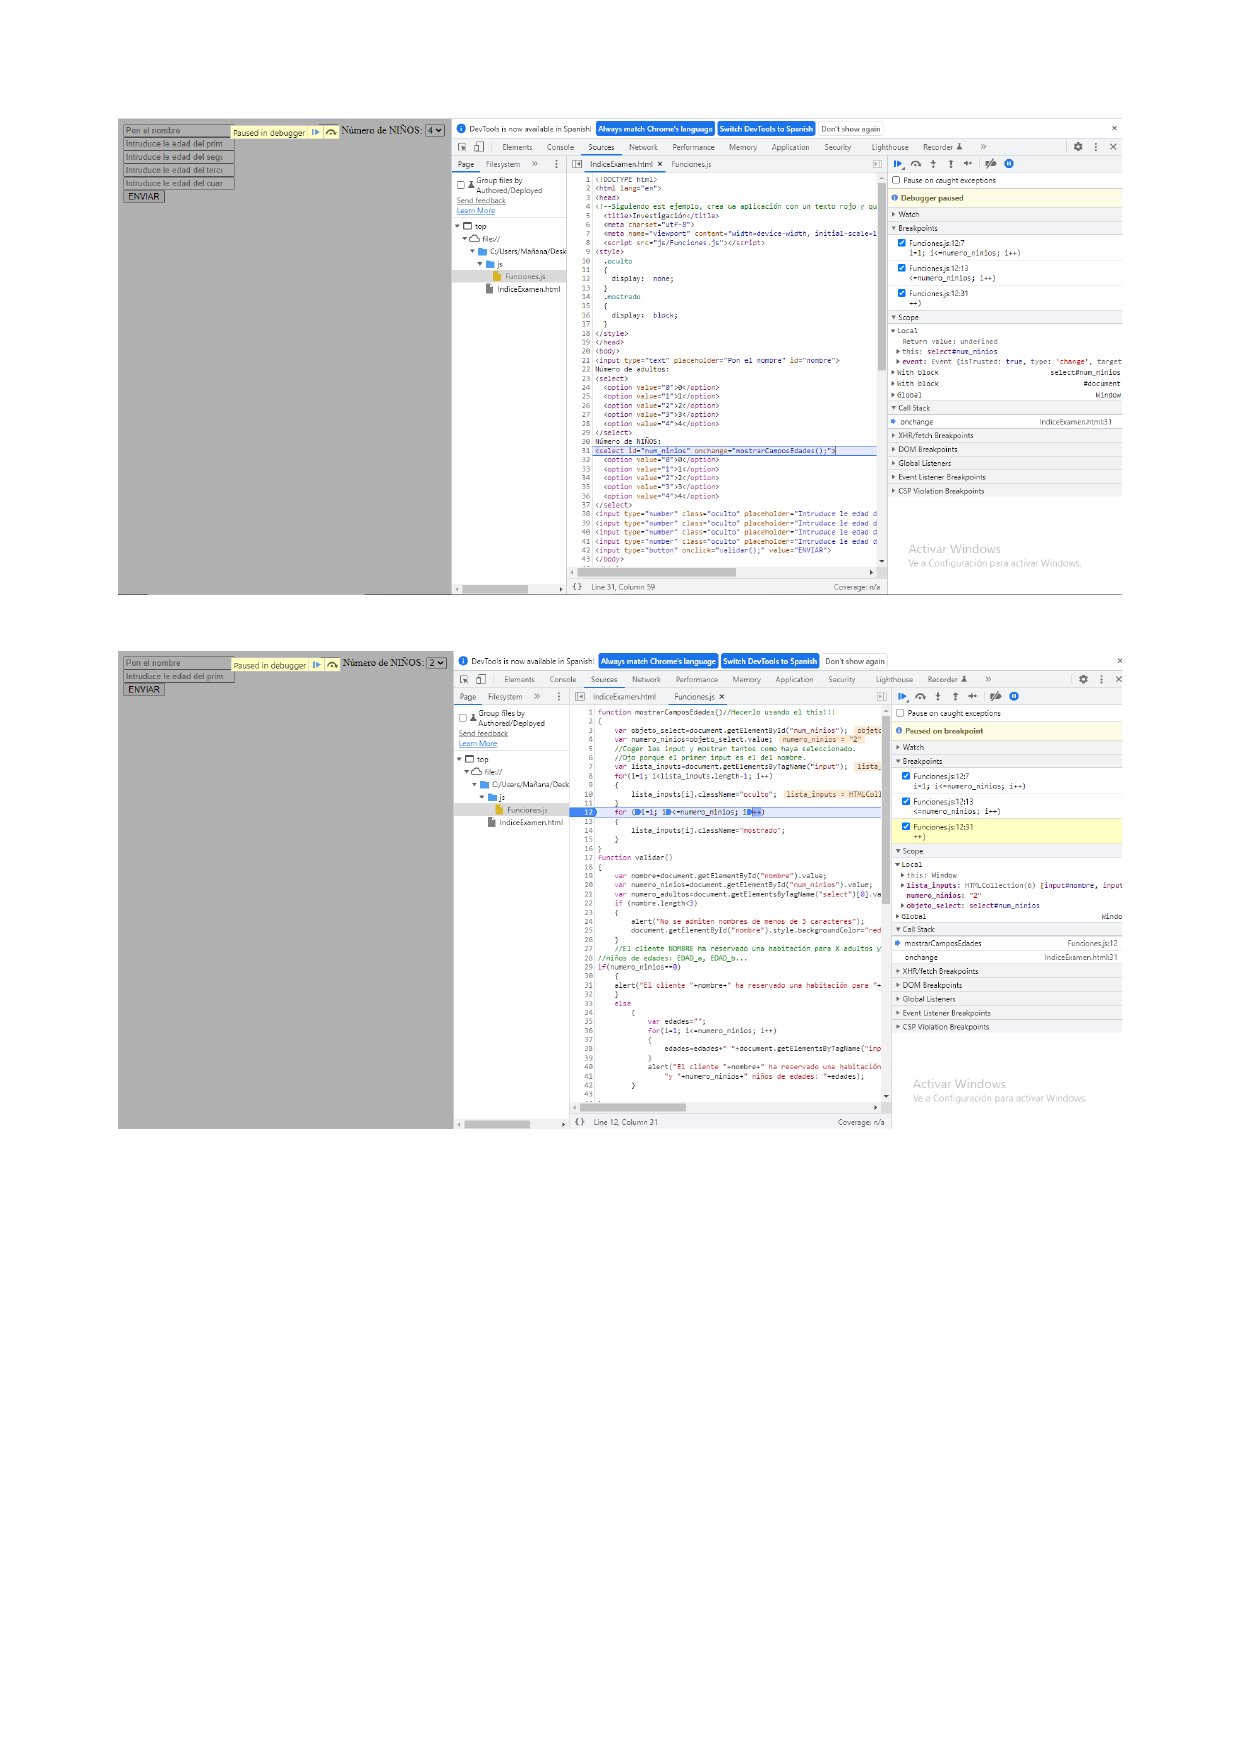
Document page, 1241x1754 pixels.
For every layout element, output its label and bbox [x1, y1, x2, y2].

picture [118, 651, 1123, 1129]
picture [118, 118, 1123, 595]
